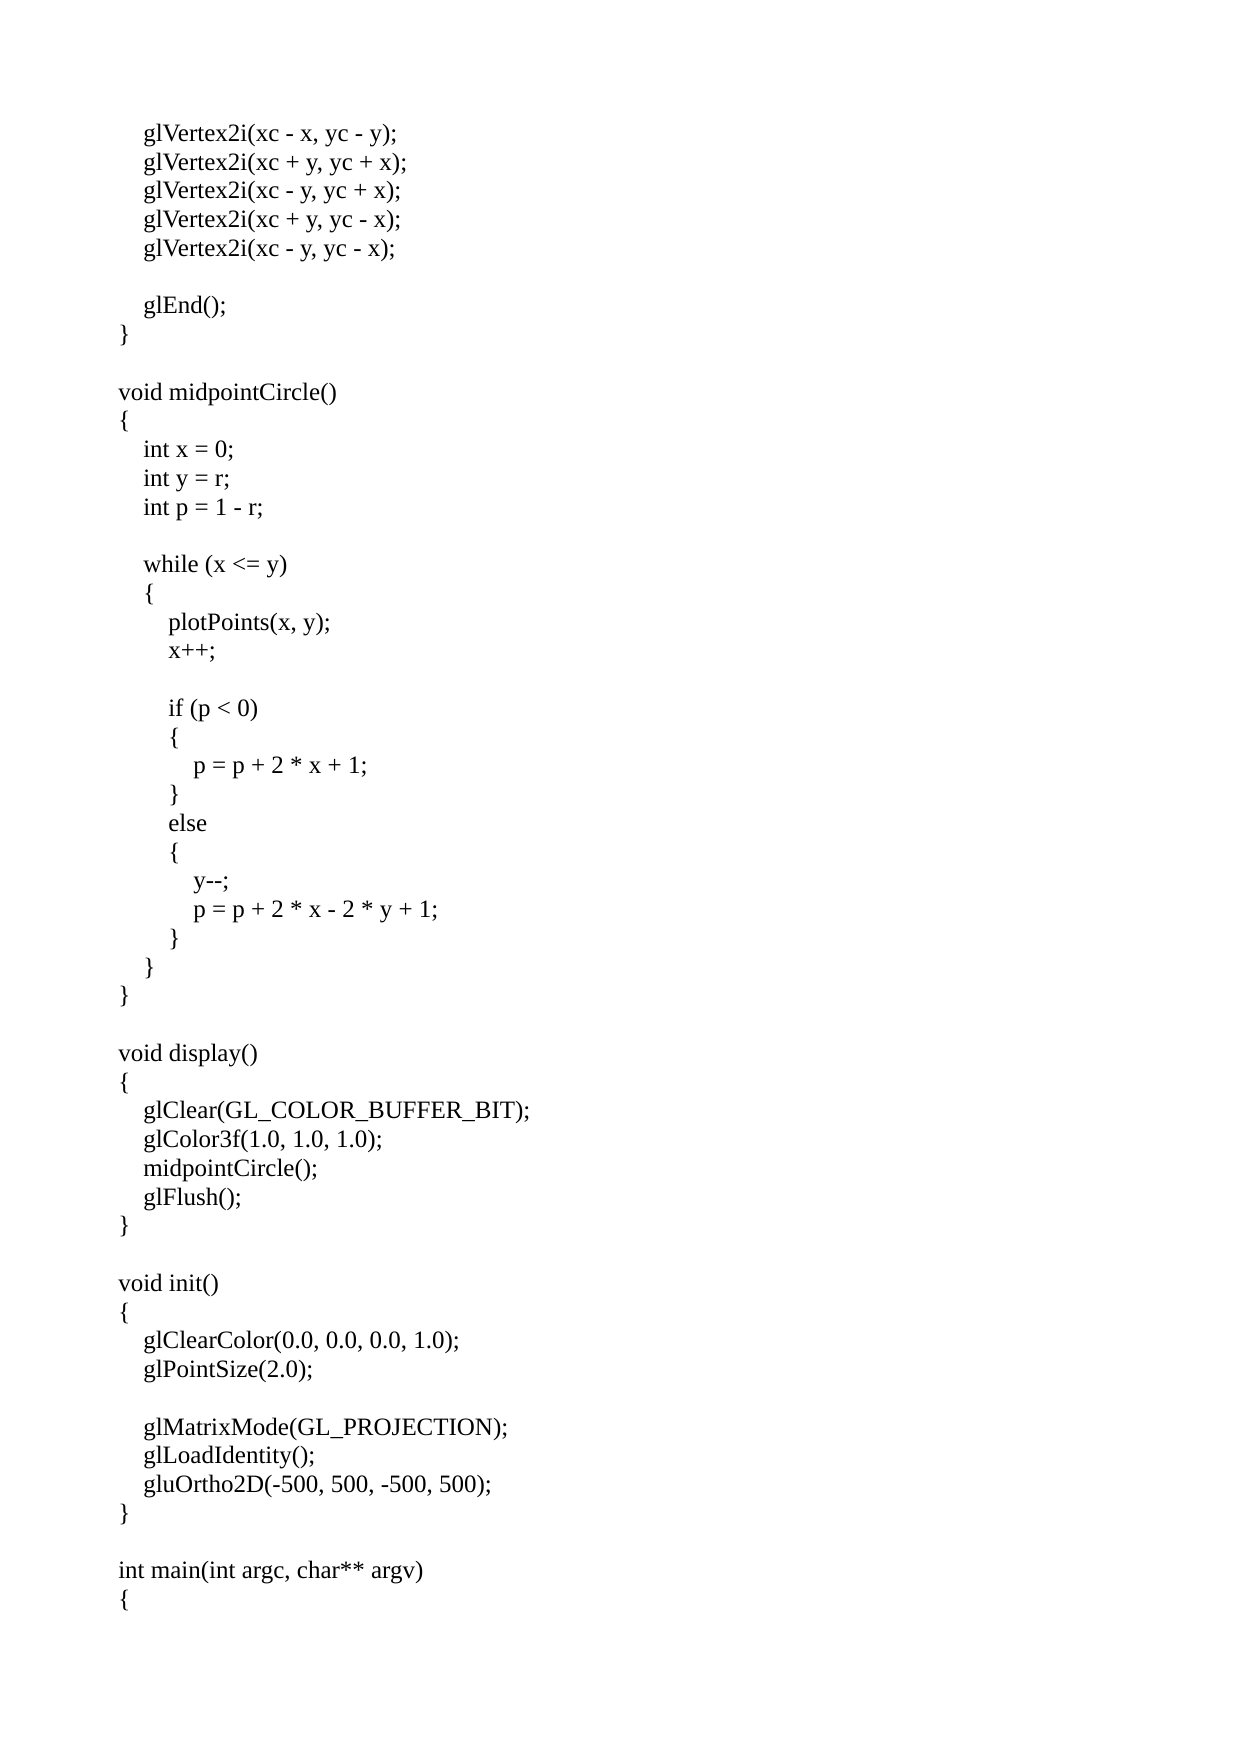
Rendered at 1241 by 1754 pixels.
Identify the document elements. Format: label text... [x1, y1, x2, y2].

text { [118, 722, 1122, 751]
text { [118, 578, 1122, 607]
text glEnd(); [118, 291, 1122, 319]
text { [118, 1297, 1122, 1326]
text p = p + 2 * x + 1; [118, 751, 1122, 779]
text else [118, 808, 1122, 837]
text glVertex2i(xc + y, yc + x); [118, 147, 1122, 176]
text if (p < 0) [118, 693, 1122, 722]
text y--; [118, 866, 1122, 894]
text int y = r; [118, 463, 1122, 492]
text void init() [118, 1268, 1122, 1297]
text glLoadIdentity(); [118, 1441, 1122, 1469]
text void display() [118, 1038, 1122, 1067]
text glPointSize(2.0); [118, 1354, 1122, 1383]
text } [118, 319, 1122, 348]
text void midpointCircle() [118, 377, 1122, 406]
text glClearColor(0.0, 0.0, 0.0, 1.0); [118, 1326, 1122, 1354]
text } [118, 1211, 1122, 1239]
text } [118, 779, 1122, 808]
text { [118, 837, 1122, 866]
text glMatrixMode(GL_PROJECTION); [118, 1412, 1122, 1441]
text int main(int argc, char** argv) [118, 1556, 1122, 1584]
text glFlush(); [118, 1182, 1122, 1211]
text glColor3f(1.0, 1.0, 1.0); [118, 1124, 1122, 1153]
text { [118, 1067, 1122, 1096]
text { [118, 406, 1122, 434]
text glClear(GL_COLOR_BUFFER_BIT); [118, 1096, 1122, 1124]
text int p = 1 - r; [118, 492, 1122, 521]
text plotPoints(x, y); [118, 607, 1122, 636]
text glVertex2i(xc + y, yc - x); [118, 204, 1122, 233]
text glVertex2i(xc - y, yc + x); [118, 176, 1122, 204]
text midpointCircle(); [118, 1153, 1122, 1182]
text { [118, 1584, 1122, 1613]
text p = p + 2 * x - 2 * y + 1; [118, 894, 1122, 923]
text gluOrtho2D(-500, 500, -500, 500); [118, 1469, 1122, 1498]
text glVertex2i(xc - y, yc - x); [118, 233, 1122, 262]
text glVertex2i(xc - x, yc - y); [118, 118, 1122, 147]
text x++; [118, 636, 1122, 664]
text } [118, 1498, 1122, 1527]
text } [118, 952, 1122, 981]
text } [118, 981, 1122, 1009]
text while (x <= y) [118, 549, 1122, 578]
text int x = 0; [118, 434, 1122, 463]
text } [118, 923, 1122, 952]
